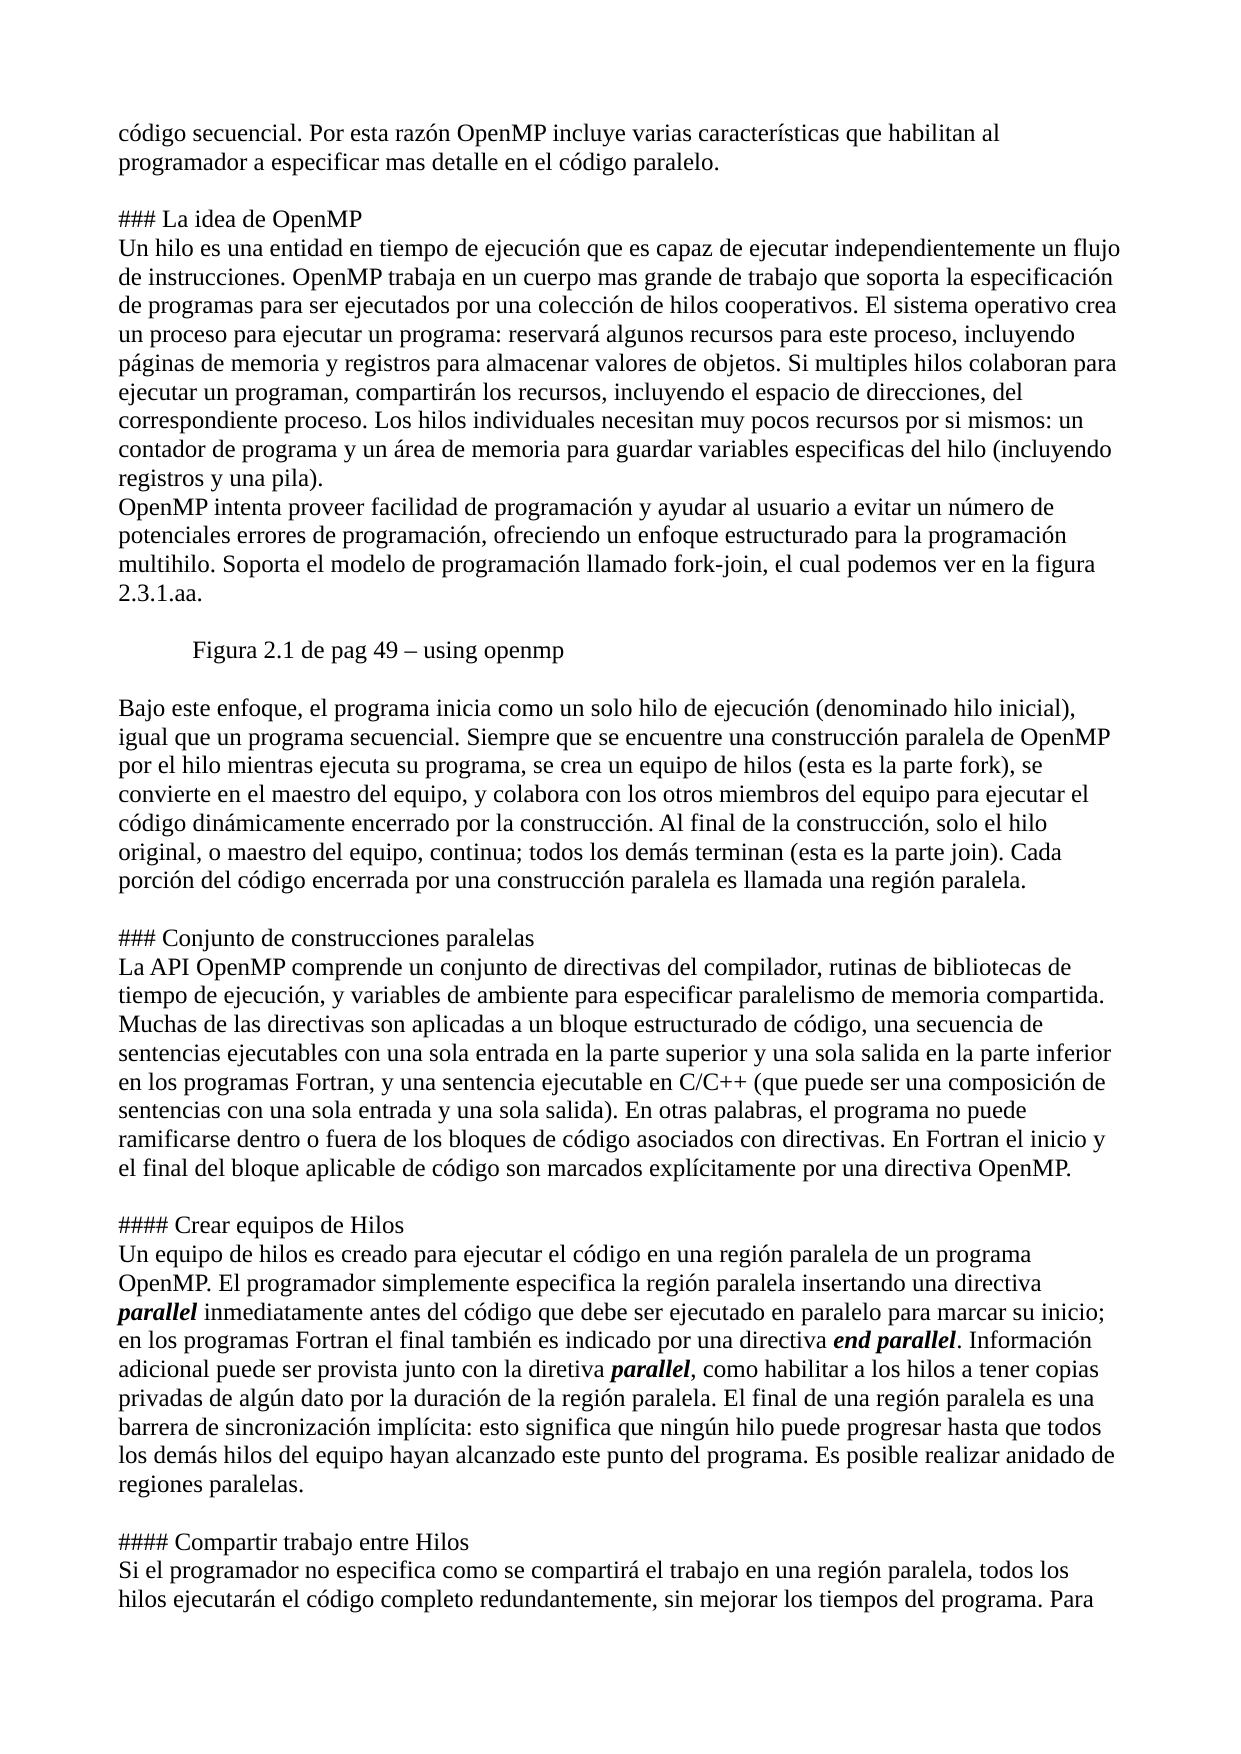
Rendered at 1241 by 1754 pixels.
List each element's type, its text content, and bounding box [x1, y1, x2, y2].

text código secuencial. Por esta razón OpenMP incluye varias características que habilitan al programador a especificar mas detalle en el código paralelo. [118, 118, 1122, 176]
text Figura 2.1 de pag 49 – using openmp [192, 636, 1122, 664]
text ### La idea de OpenMP [118, 204, 1122, 233]
text Un equipo de hilos es creado para ejecutar el código en una región paralela de un programa OpenMP. El programador simplemente especifica la región paralela insertando una directiva parallel inmediatamente antes del código que debe ser ejecutado en paralelo para marcar su inicio; en los programas Fortran el final también es indicado por una directiva end parallel. Información adicional puede ser provista junto con la diretiva parallel, como habilitar a los hilos a tener copias privadas de algún dato por la duración de la región paralela. El final de una región paralela es una barrera de sincronización implícita: esto significa que ningún hilo puede progresar hasta que todos los demás hilos del equipo hayan alcanzado este punto del programa. Es posible realizar anidado de regiones paralelas. [118, 1239, 1122, 1498]
text OpenMP intenta proveer facilidad de programación y ayudar al usuario a evitar un número de potenciales errores de programación, ofreciendo un enfoque estructurado para la programación multihilo. Soporta el modelo de programación llamado fork-join, el cual podemos ver en la figura 2.3.1.aa. [118, 492, 1122, 607]
text #### Crear equipos de Hilos [118, 1211, 1122, 1239]
text ### Conjunto de construcciones paralelas [118, 923, 1122, 952]
text La API OpenMP comprende un conjunto de directivas del compilador, rutinas de bibliotecas de tiempo de ejecución, y variables de ambiente para especificar paralelismo de memoria compartida. Muchas de las directivas son aplicadas a un bloque estructurado de código, una secuencia de sentencias ejecutables con una sola entrada en la parte superior y una sola salida en la parte inferior en los programas Fortran, y una sentencia ejecutable en C/C++ (que puede ser una composición de sentencias con una sola entrada y una sola salida). En otras palabras, el programa no puede ramificarse dentro o fuera de los bloques de código asociados con directivas. En Fortran el inicio y el final del bloque aplicable de código son marcados explícitamente por una directiva OpenMP. [118, 952, 1122, 1182]
text Bajo este enfoque, el programa inicia como un solo hilo de ejecución (denominado hilo inicial), igual que un programa secuencial. Siempre que se encuentre una construcción paralela de OpenMP por el hilo mientras ejecuta su programa, se crea un equipo de hilos (esta es la parte fork), se convierte en el maestro del equipo, y colabora con los otros miembros del equipo para ejecutar el código dinámicamente encerrado por la construcción. Al final de la construcción, solo el hilo original, o maestro del equipo, continua; todos los demás terminan (esta es la parte join). Cada porción del código encerrada por una construcción paralela es llamada una región paralela. [118, 693, 1122, 894]
text Si el programador no especifica como se compartirá el trabajo en una región paralela, todos los hilos ejecutarán el código completo redundantemente, sin mejorar los tiempos del programa. Para [118, 1556, 1122, 1613]
text Un hilo es una entidad en tiempo de ejecución que es capaz de ejecutar independientemente un flujo de instrucciones. OpenMP trabaja en un cuerpo mas grande de trabajo que soporta la especificación de programas para ser ejecutados por una colección de hilos cooperativos. El sistema operativo crea un proceso para ejecutar un programa: reservará algunos recursos para este proceso, incluyendo páginas de memoria y registros para almacenar valores de objetos. Si multiples hilos colaboran para ejecutar un programan, compartirán los recursos, incluyendo el espacio de direcciones, del correspondiente proceso. Los hilos individuales necesitan muy pocos recursos por si mismos: un contador de programa y un área de memoria para guardar variables especificas del hilo (incluyendo registros y una pila). [118, 233, 1122, 492]
text #### Compartir trabajo entre Hilos [118, 1527, 1122, 1556]
